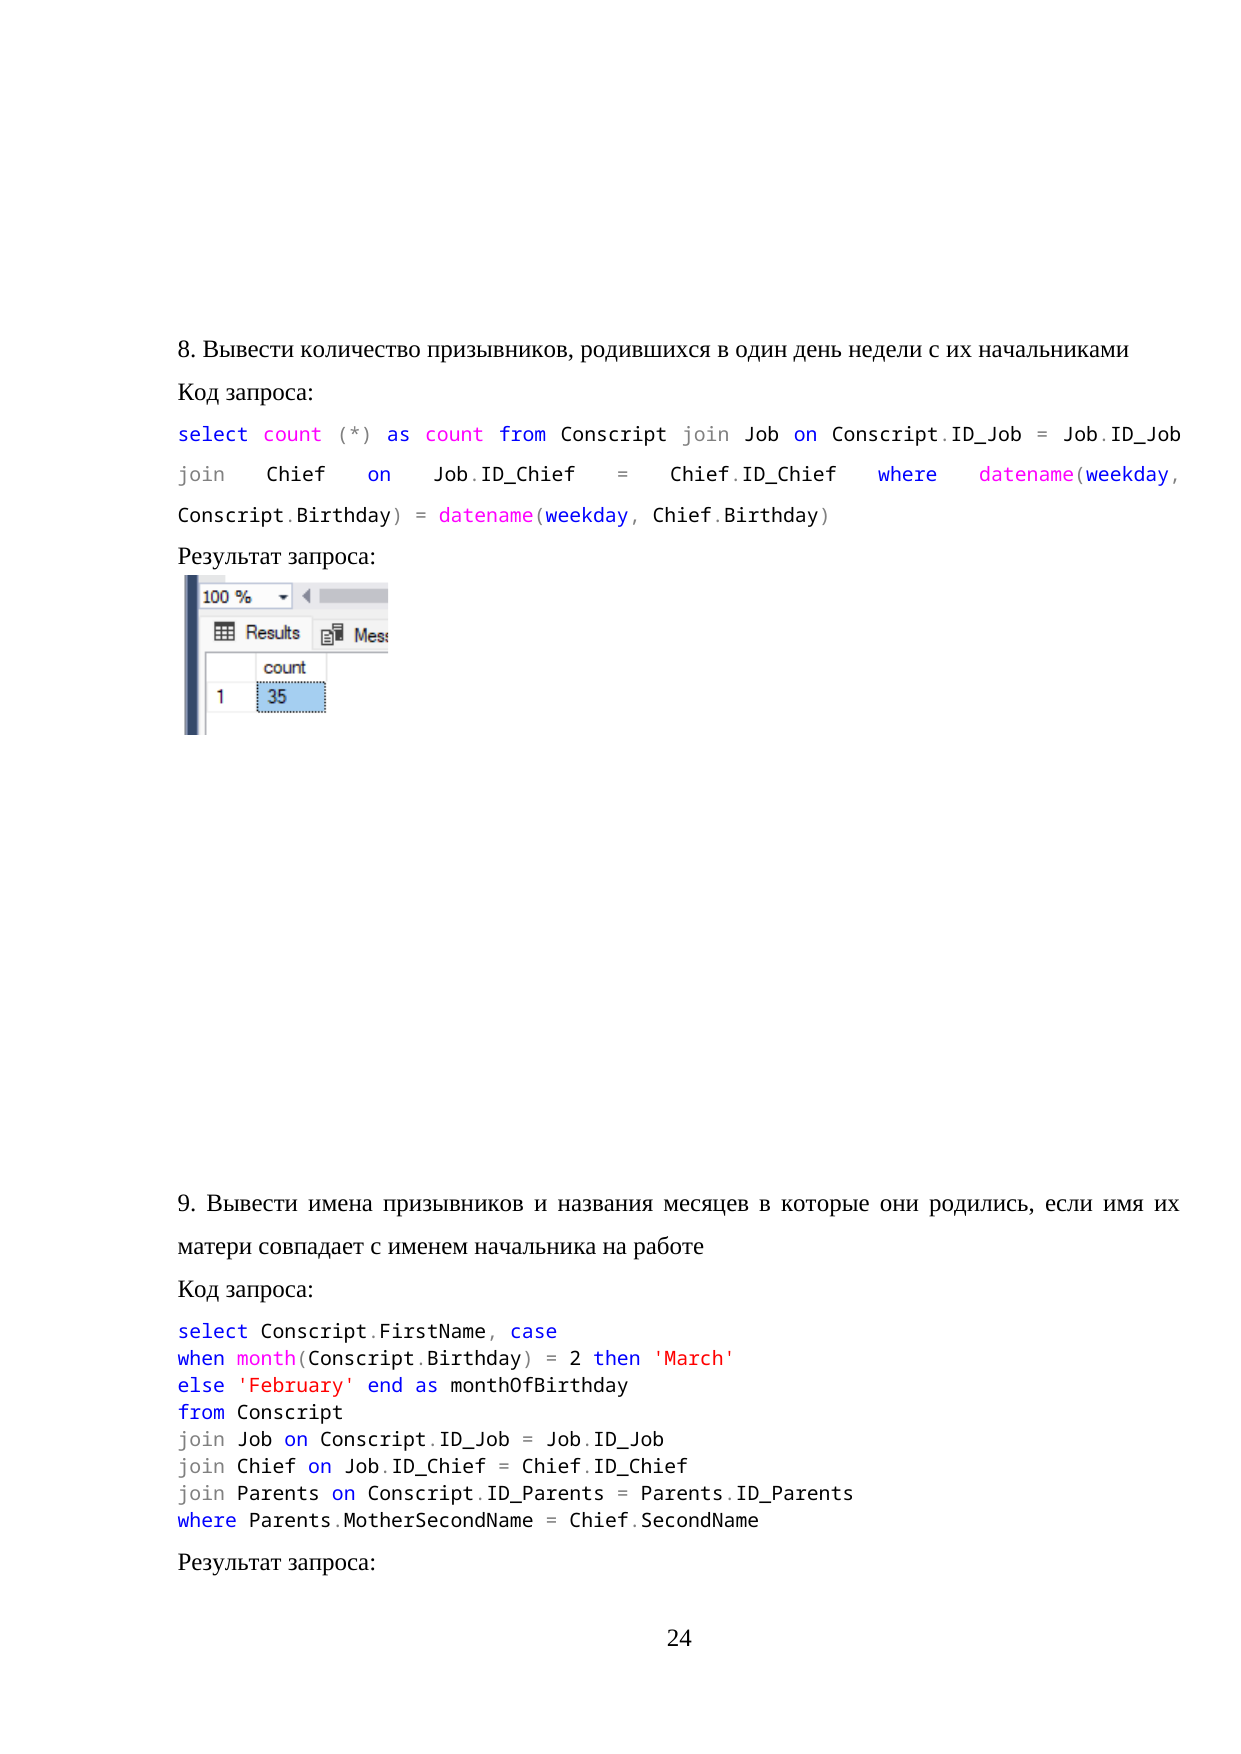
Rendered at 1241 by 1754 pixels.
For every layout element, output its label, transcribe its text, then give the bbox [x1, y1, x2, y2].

text where Parents.MotherSecondName = Chief.SecondName [177, 1506, 1181, 1533]
text when month(Conscript.Birthday) = 2 then 'March' [177, 1344, 1181, 1371]
picture [180, 575, 389, 735]
text join Job on Conscript.ID_Job = Job.ID_Job [177, 1425, 1181, 1452]
text 9. Вывести имена призывников и названия месяцев в которые они родились, если имя их матери совпадает с именем начальника на работе [177, 1188, 1181, 1260]
text Результат запроса: [177, 541, 1181, 570]
text from Conscript [177, 1398, 1181, 1425]
text Код запроса: [177, 1274, 1181, 1303]
text else 'February' end as monthOfBirthday [177, 1371, 1181, 1398]
text Код запроса: [177, 377, 1181, 406]
text select count (*) as count from Conscript join Job on Conscript.ID_Job = Job.ID_Job join Chief on Job.ID_Chief = Chief.ID_Chief where datename(weekday, Conscript.Birthday) = datename(weekday, Chief.Birthday) [177, 420, 1181, 528]
text Результат запроса: [177, 1547, 1181, 1576]
text 8. Вывести количество призывников, родившихся в один день недели с их начальниками [177, 334, 1181, 362]
text select Conscript.FirstName, case [177, 1317, 1181, 1344]
text join Parents on Conscript.ID_Parents = Parents.ID_Parents [177, 1479, 1181, 1506]
text join Chief on Job.ID_Chief = Chief.ID_Chief [177, 1452, 1181, 1479]
